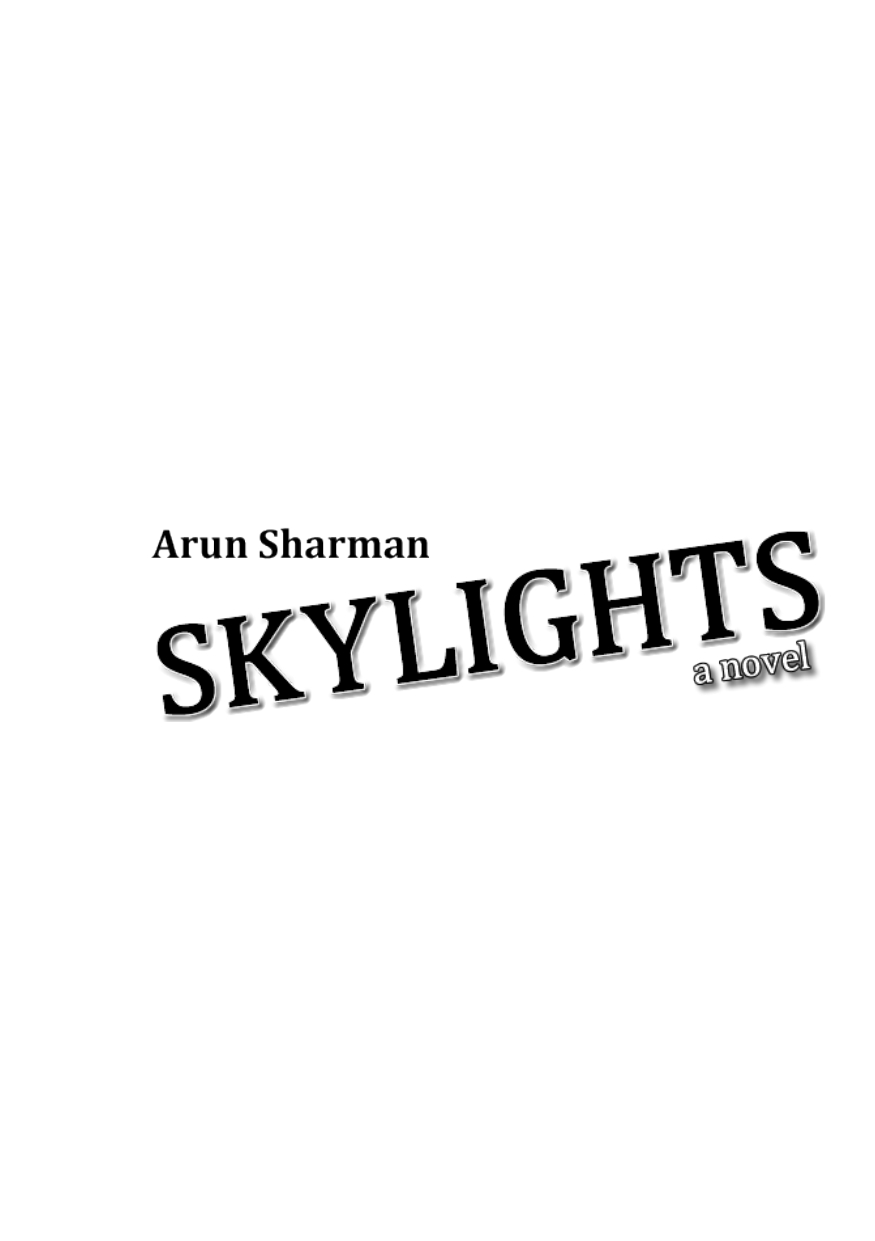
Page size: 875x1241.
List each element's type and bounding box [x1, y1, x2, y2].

picture [150, 525, 826, 722]
